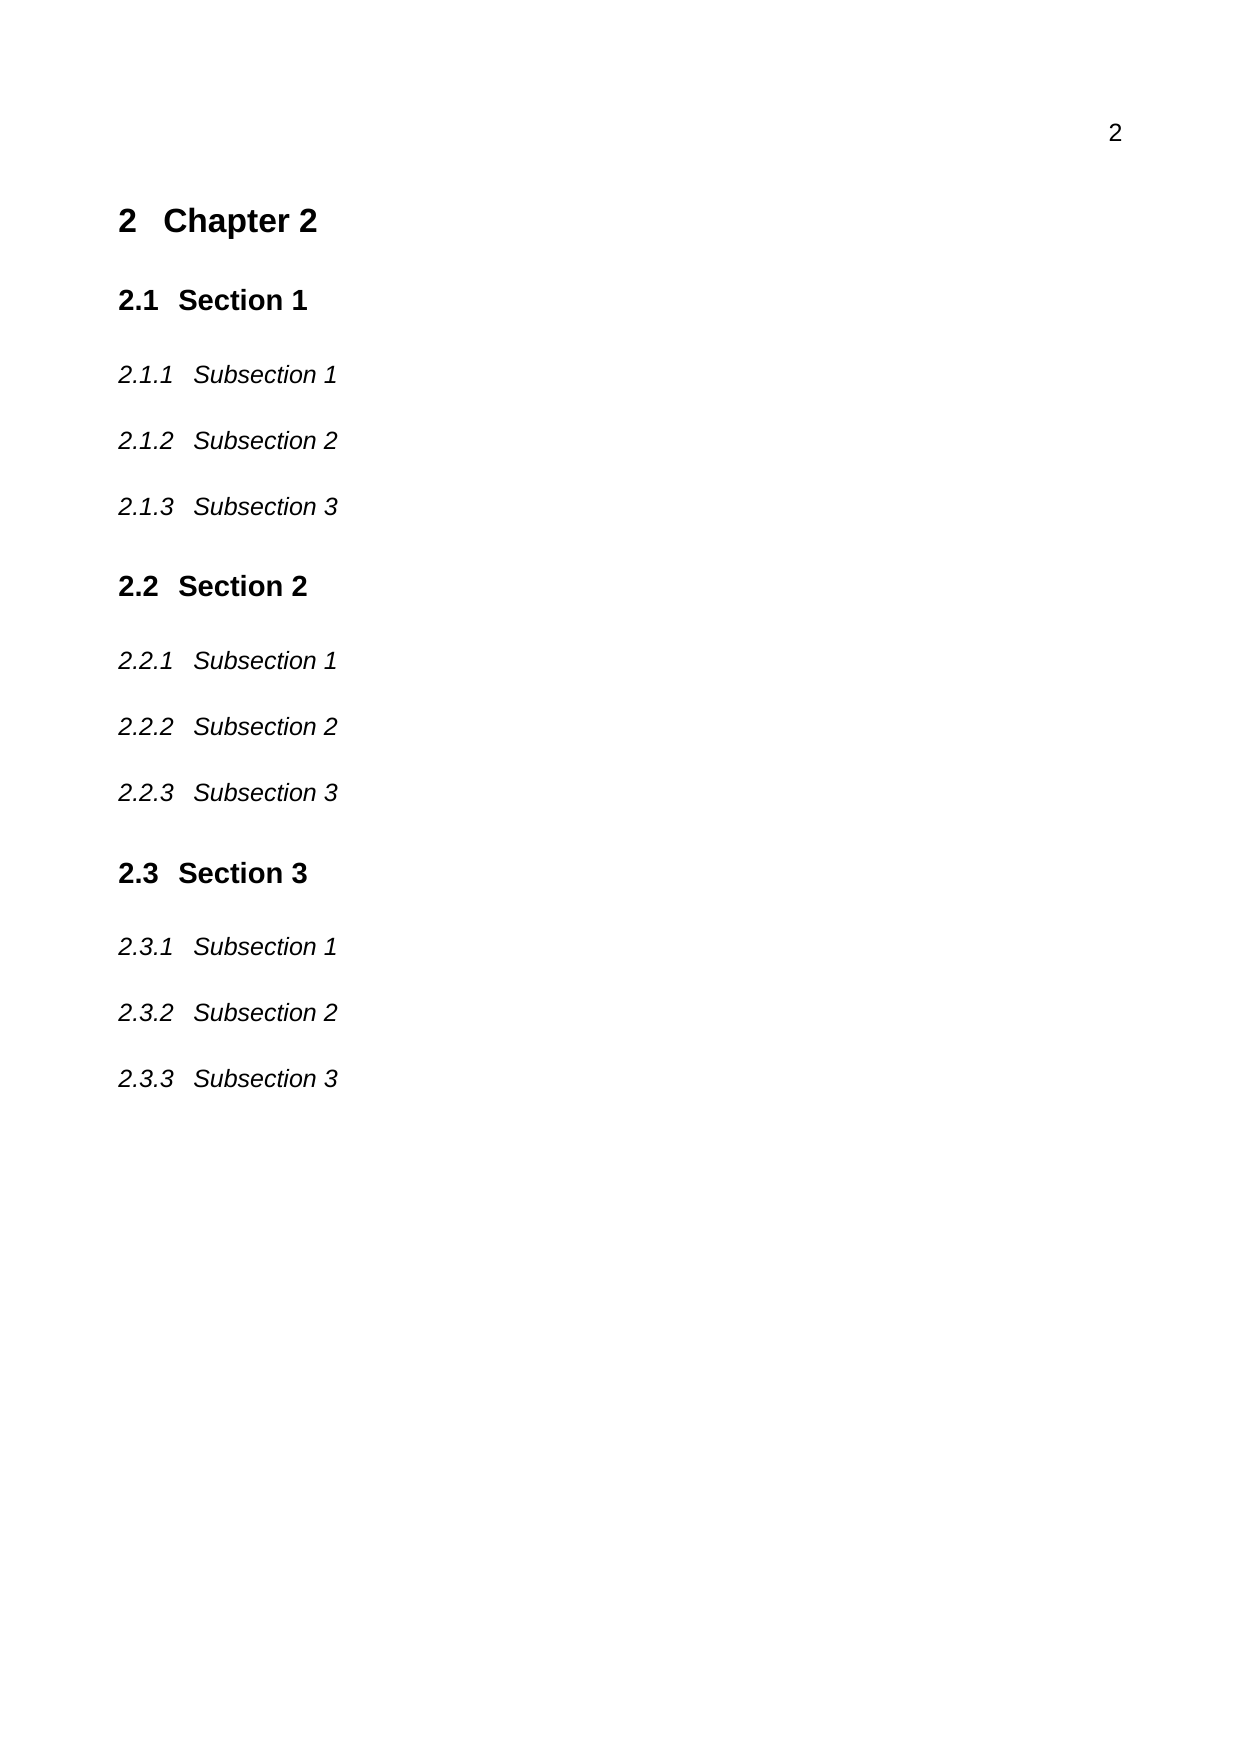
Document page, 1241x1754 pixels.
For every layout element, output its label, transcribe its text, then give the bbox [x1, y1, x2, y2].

subtitle Subsection 2 [118, 998, 1122, 1027]
subtitle Section 3 [118, 856, 1122, 889]
subtitle Subsection 3 [118, 1064, 1122, 1093]
subtitle Section 2 [118, 569, 1122, 603]
subtitle Subsection 1 [118, 932, 1122, 961]
subtitle Subsection 3 [118, 778, 1122, 807]
subtitle Subsection 1 [118, 360, 1122, 388]
subtitle Chapter 2 [118, 201, 1122, 240]
subtitle Subsection 2 [118, 426, 1122, 454]
subtitle Subsection 3 [118, 492, 1122, 520]
subtitle Section 1 [118, 283, 1122, 317]
subtitle Subsection 2 [118, 712, 1122, 741]
subtitle Subsection 1 [118, 646, 1122, 675]
